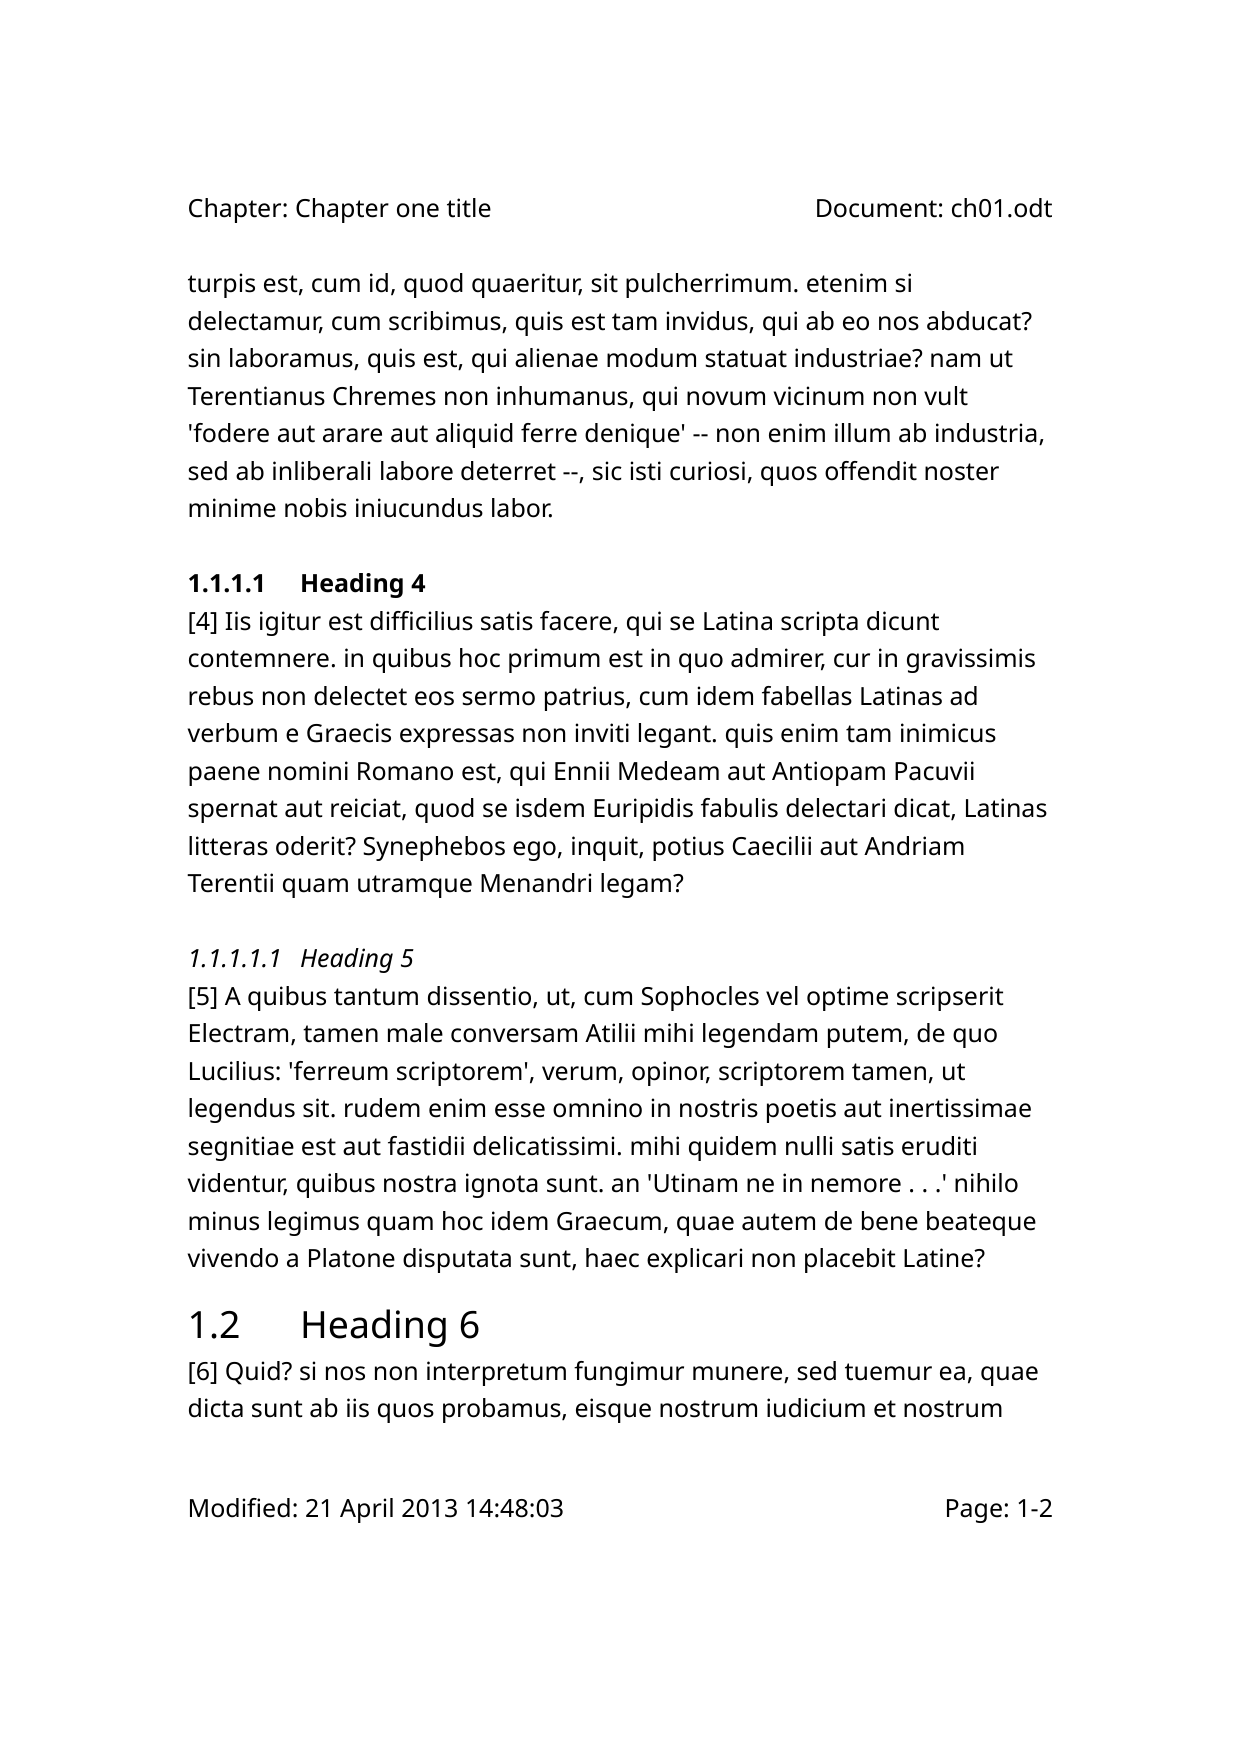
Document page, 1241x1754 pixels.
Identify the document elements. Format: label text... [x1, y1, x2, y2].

subtitle Heading 6 [187, 1294, 1053, 1350]
subtitle Heading 4 [187, 562, 1053, 600]
text [5] A quibus tantum dissentio, ut, cum Sophocles vel optime scripserit Electram, tamen male conversam Atilii mihi legendam putem, de quo Lucilius: 'ferreum scriptorem', verum, opinor, scriptorem tamen, ut legendus sit. rudem enim esse omnino in nostris poetis aut inertissimae segnitiae est aut fastidii delicatissimi. mihi quidem nulli satis eruditi videntur, quibus nostra ignota sunt. an 'Utinam ne in nemore . . .' nihilo minus legimus quam hoc idem Graecum, quae autem de bene beateque vivendo a Platone disputata sunt, haec explicari non placebit Latine? [187, 975, 1053, 1275]
text turpis est, cum id, quod quaeritur, sit pulcherrimum. etenim si delectamur, cum scribimus, quis est tam invidus, qui ab eo nos abducat? sin laboramus, quis est, qui alienae modum statuat industriae? nam ut Terentianus Chremes non inhumanus, qui novum vicinum non vult 'fodere aut arare aut aliquid ferre denique' -- non enim illum ab industria, sed ab inliberali labore deterret --, sic isti curiosi, quos offendit noster minime nobis iniucundus labor. [187, 262, 1053, 525]
subtitle Heading 5 [187, 937, 1053, 975]
text [4] Iis igitur est difficilius satis facere, qui se Latina scripta dicunt contemnere. in quibus hoc primum est in quo admirer, cur in gravissimis rebus non delectet eos sermo patrius, cum idem fabellas Latinas ad verbum e Graecis expressas non inviti legant. quis enim tam inimicus paene nomini Romano est, qui Ennii Medeam aut Antiopam Pacuvii spernat aut reiciat, quod se isdem Euripidis fabulis delectari dicat, Latinas litteras oderit? Synephebos ego, inquit, potius Caecilii aut Andriam Terentii quam utramque Menandri legam? [187, 600, 1053, 900]
text [6] Quid? si nos non interpretum fungimur munere, sed tuemur ea, quae dicta sunt ab iis quos probamus, eisque nostrum iudicium et nostrum [187, 1350, 1053, 1425]
